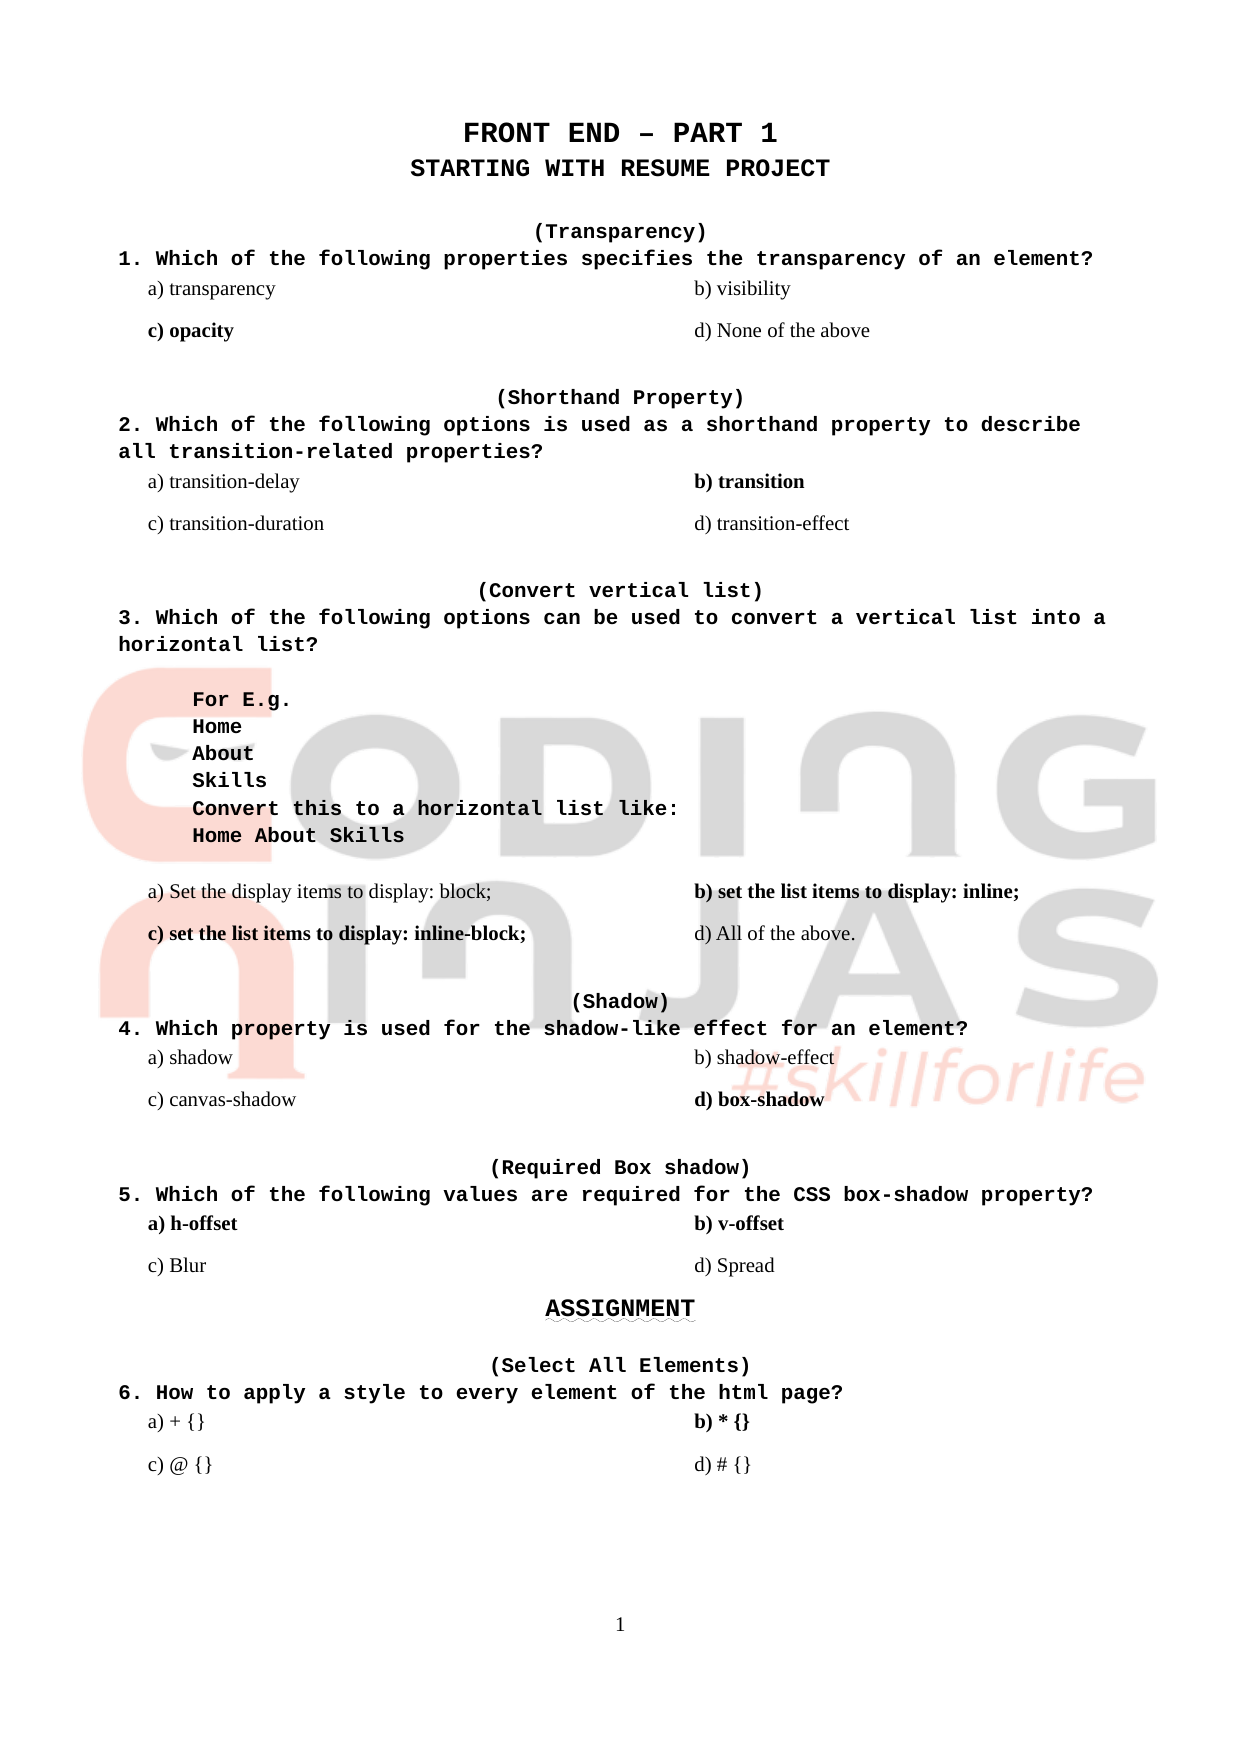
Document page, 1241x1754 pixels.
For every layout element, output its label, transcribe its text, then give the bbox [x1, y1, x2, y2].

text 3. Which of the following options can be used to convert a vertical list into a horizontal list? [118, 607, 1122, 658]
text FRONT END – PART 1 [118, 118, 1122, 151]
text STARTING WITH RESUME PROJECT [118, 156, 1122, 184]
text Convert this to a horizontal list like: [192, 798, 1122, 821]
text (Shadow) [118, 991, 1122, 1014]
text (Required Box shadow) [118, 1157, 1122, 1180]
text 1. Which of the following properties specifies the transparency of an element? [118, 248, 1122, 272]
text c) canvas-shadow d) box-shadow [148, 1087, 1122, 1111]
text a) Set the display items to display: block; b) set the list items to display: inline; [148, 879, 1122, 903]
text 5. Which of the following values are required for the CSS box-shadow property? [118, 1184, 1122, 1207]
text c) opacity d) None of the above [148, 318, 1122, 342]
text c) set the list items to display: inline-block; d) All of the above. [148, 921, 1122, 945]
text (Shorthand Property) [118, 387, 1122, 411]
text (Transparency) [118, 221, 1122, 245]
text Home About Skills [192, 825, 1122, 848]
text 6. How to apply a style to every element of the html page? [118, 1382, 1122, 1406]
text a) h-offset b) v-offset [148, 1211, 1122, 1235]
text a) transparency b) visibility [148, 275, 1122, 299]
text a) transition-delay b) transition [148, 468, 1122, 493]
text 4. Which property is used for the shadow-like effect for an element? [118, 1018, 1122, 1042]
text About [192, 743, 1122, 767]
text Home [192, 716, 1122, 740]
text a) shadow b) shadow-effect [148, 1045, 1122, 1069]
text a) + {} b) * {} [148, 1409, 1122, 1433]
text c) Blur d) Spread [148, 1253, 1122, 1277]
text (Convert vertical list) [118, 580, 1122, 604]
text c) @ {} d) # {} [148, 1452, 1122, 1476]
text For E.g. [192, 689, 1122, 712]
text ASSIGNMENT [118, 1295, 1122, 1324]
text c) transition-duration d) transition-effect [148, 511, 1122, 535]
text (Select All Elements) [118, 1355, 1122, 1379]
text 2. Which of the following options is used as a shorthand property to describe all transition-related properties? [118, 414, 1122, 465]
text Skills [192, 770, 1122, 794]
